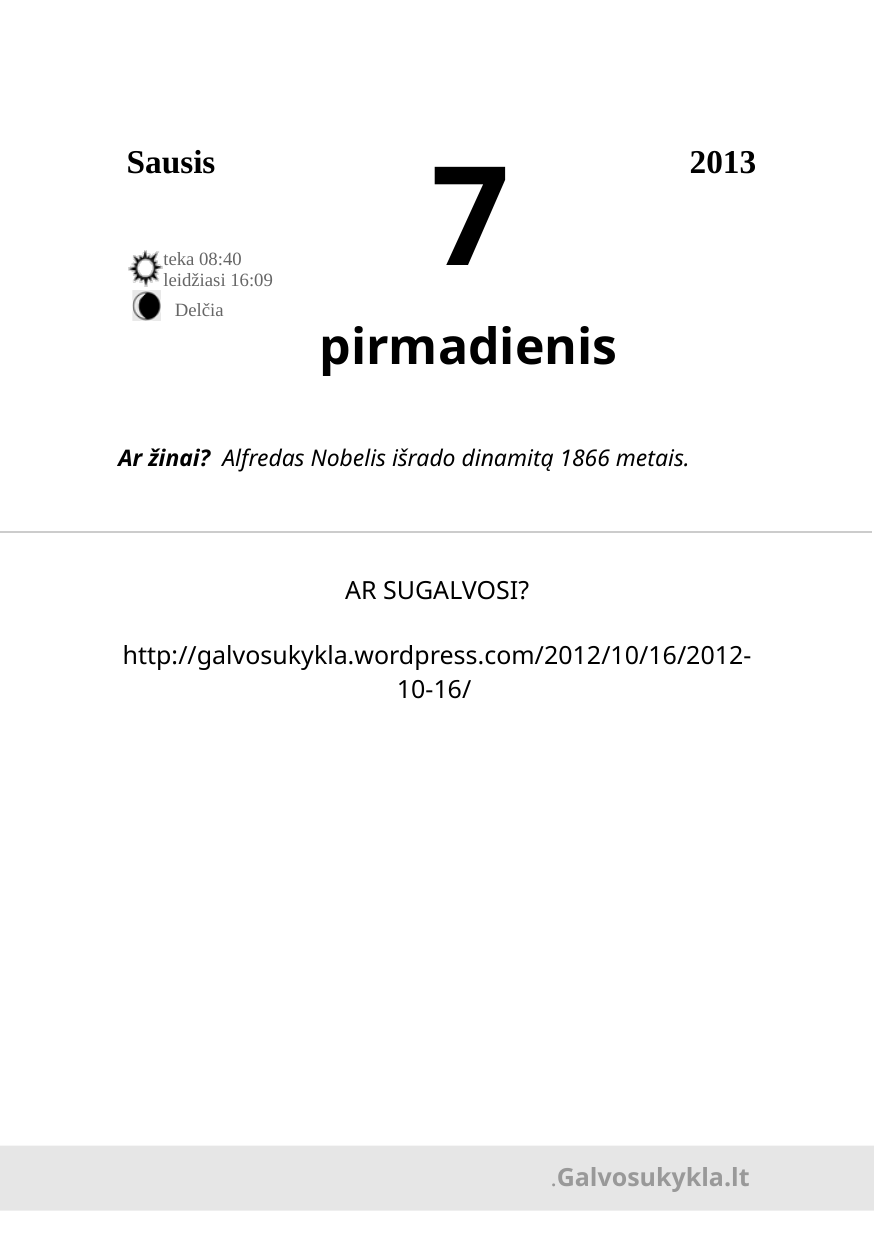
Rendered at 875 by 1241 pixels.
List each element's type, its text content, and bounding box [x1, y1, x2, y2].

table_header Delčia [118, 288, 298, 379]
table_header 7 pirmadienis [299, 118, 638, 379]
table_header Sausis teka 08:40 leidžiasi 16:09 [118, 118, 298, 287]
table_header 2013 [638, 118, 756, 379]
text Ar žinai? Alfredas Nobelis išrado dinamitą 1866 metais. [118, 442, 756, 473]
text http://galvosukykla.wordpress.com/2012/10/16/2012-10-16/ [118, 638, 756, 706]
text AR SUGALVOSI? [118, 573, 756, 607]
